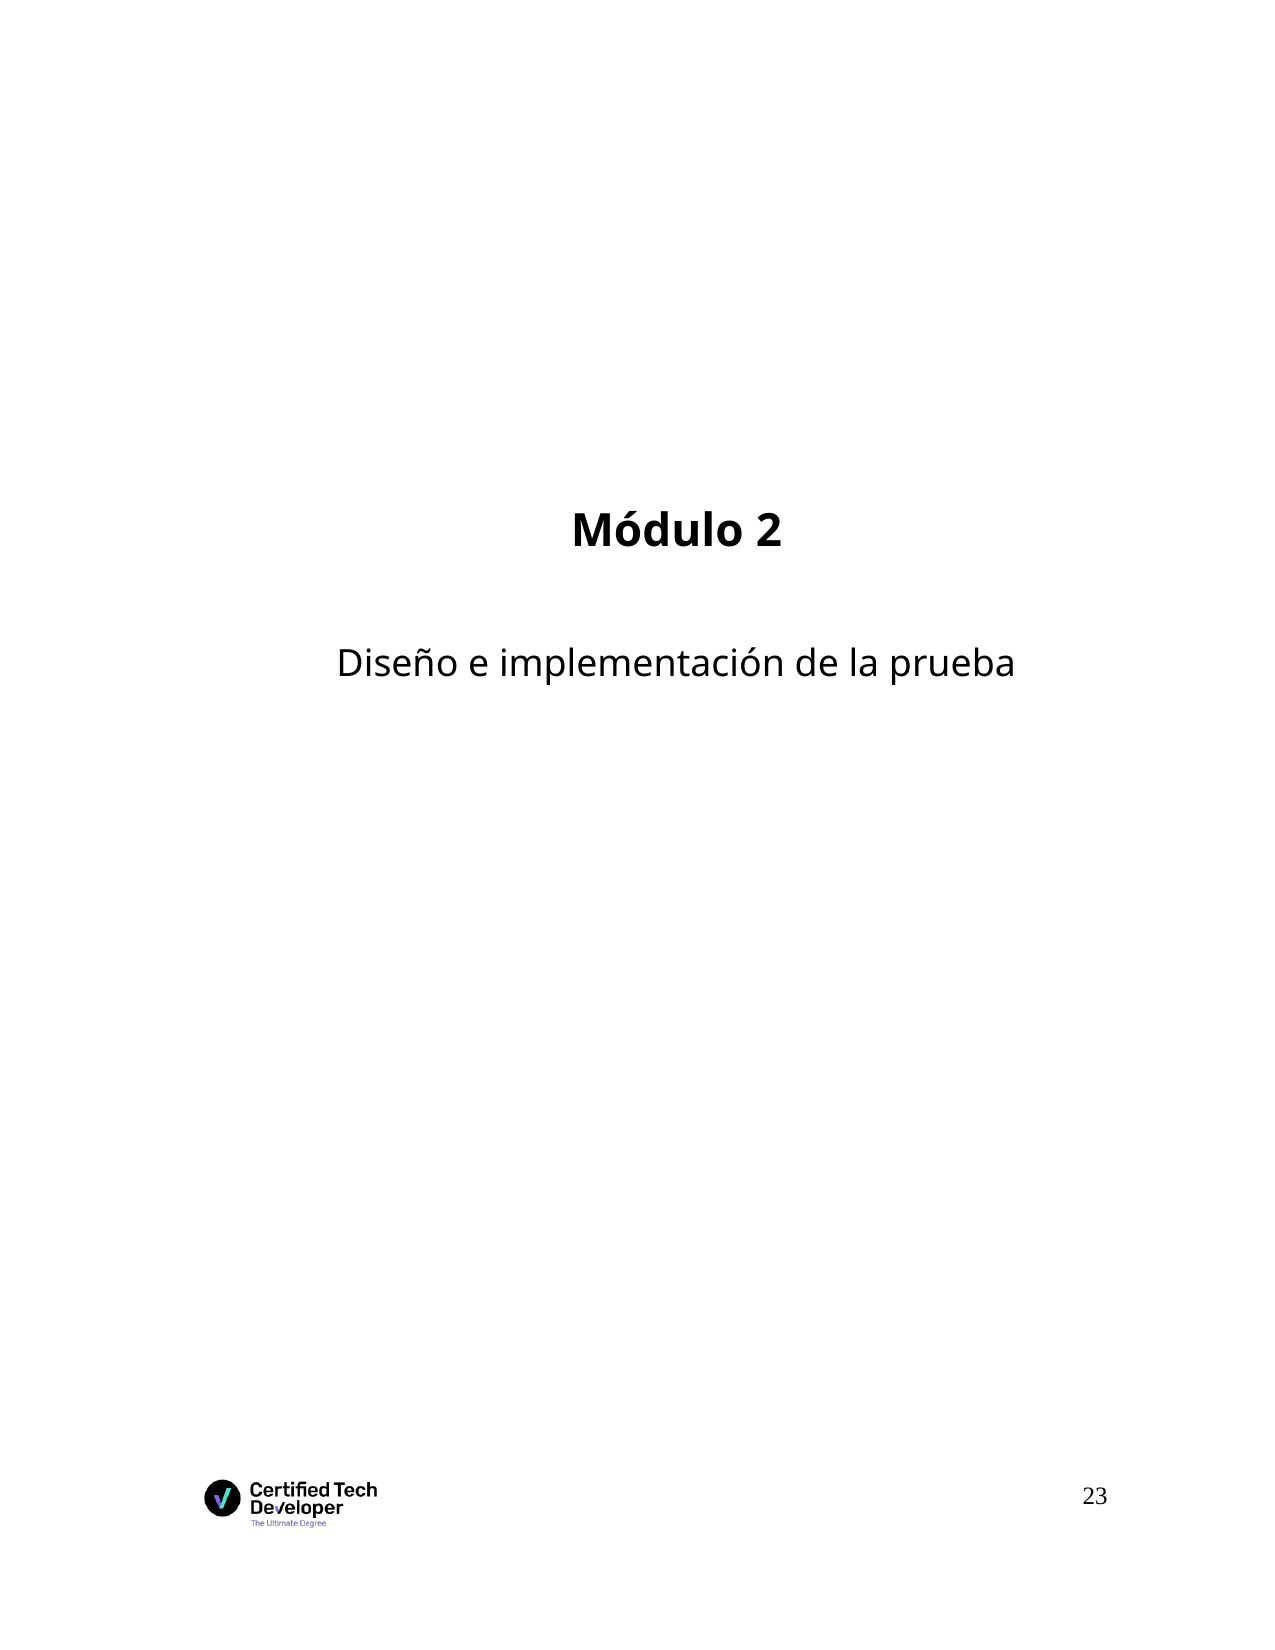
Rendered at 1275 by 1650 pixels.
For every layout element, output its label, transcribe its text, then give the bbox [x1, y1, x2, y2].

picture [196, 1466, 388, 1532]
subtitle Diseño e implementación de la prueba [196, 636, 1156, 687]
title Módulo 2 [196, 497, 1156, 560]
